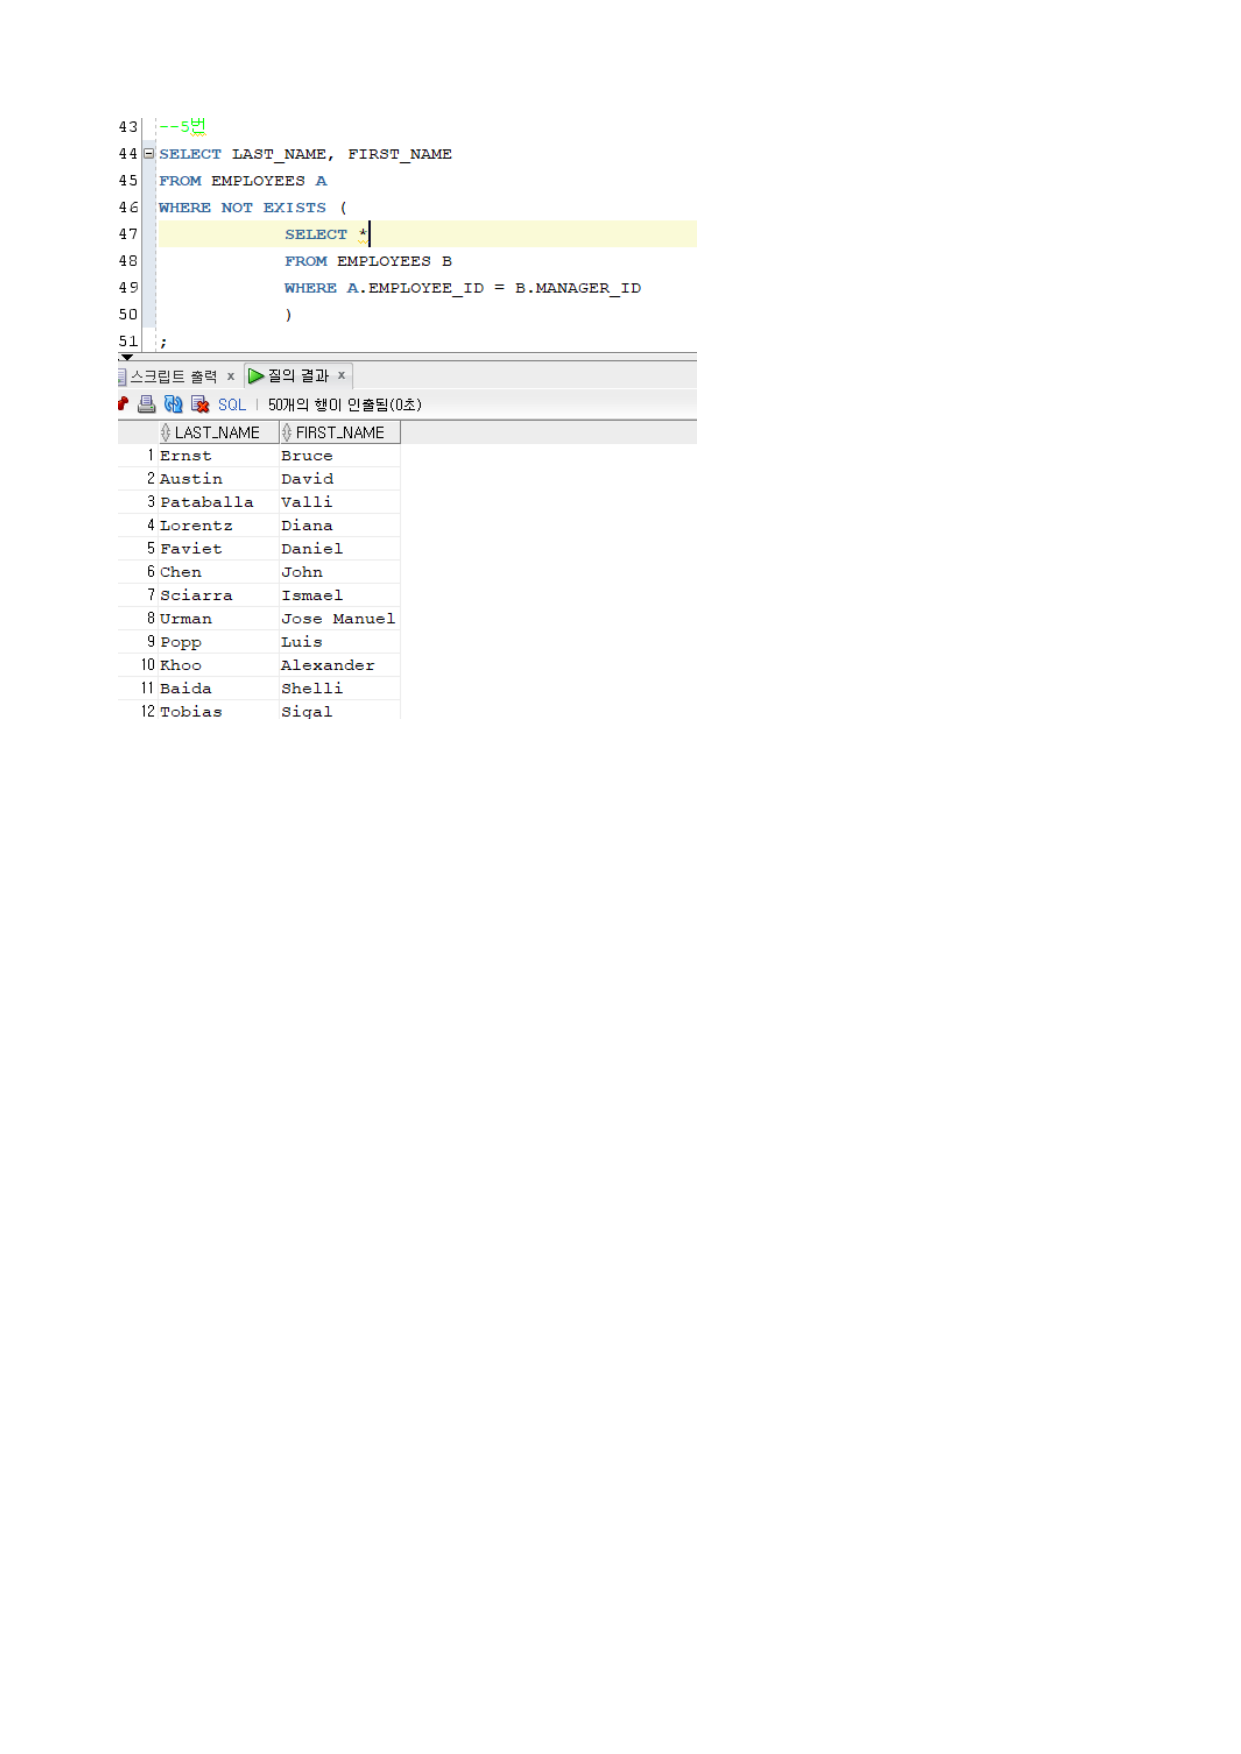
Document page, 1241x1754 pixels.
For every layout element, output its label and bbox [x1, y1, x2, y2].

picture [118, 118, 697, 719]
